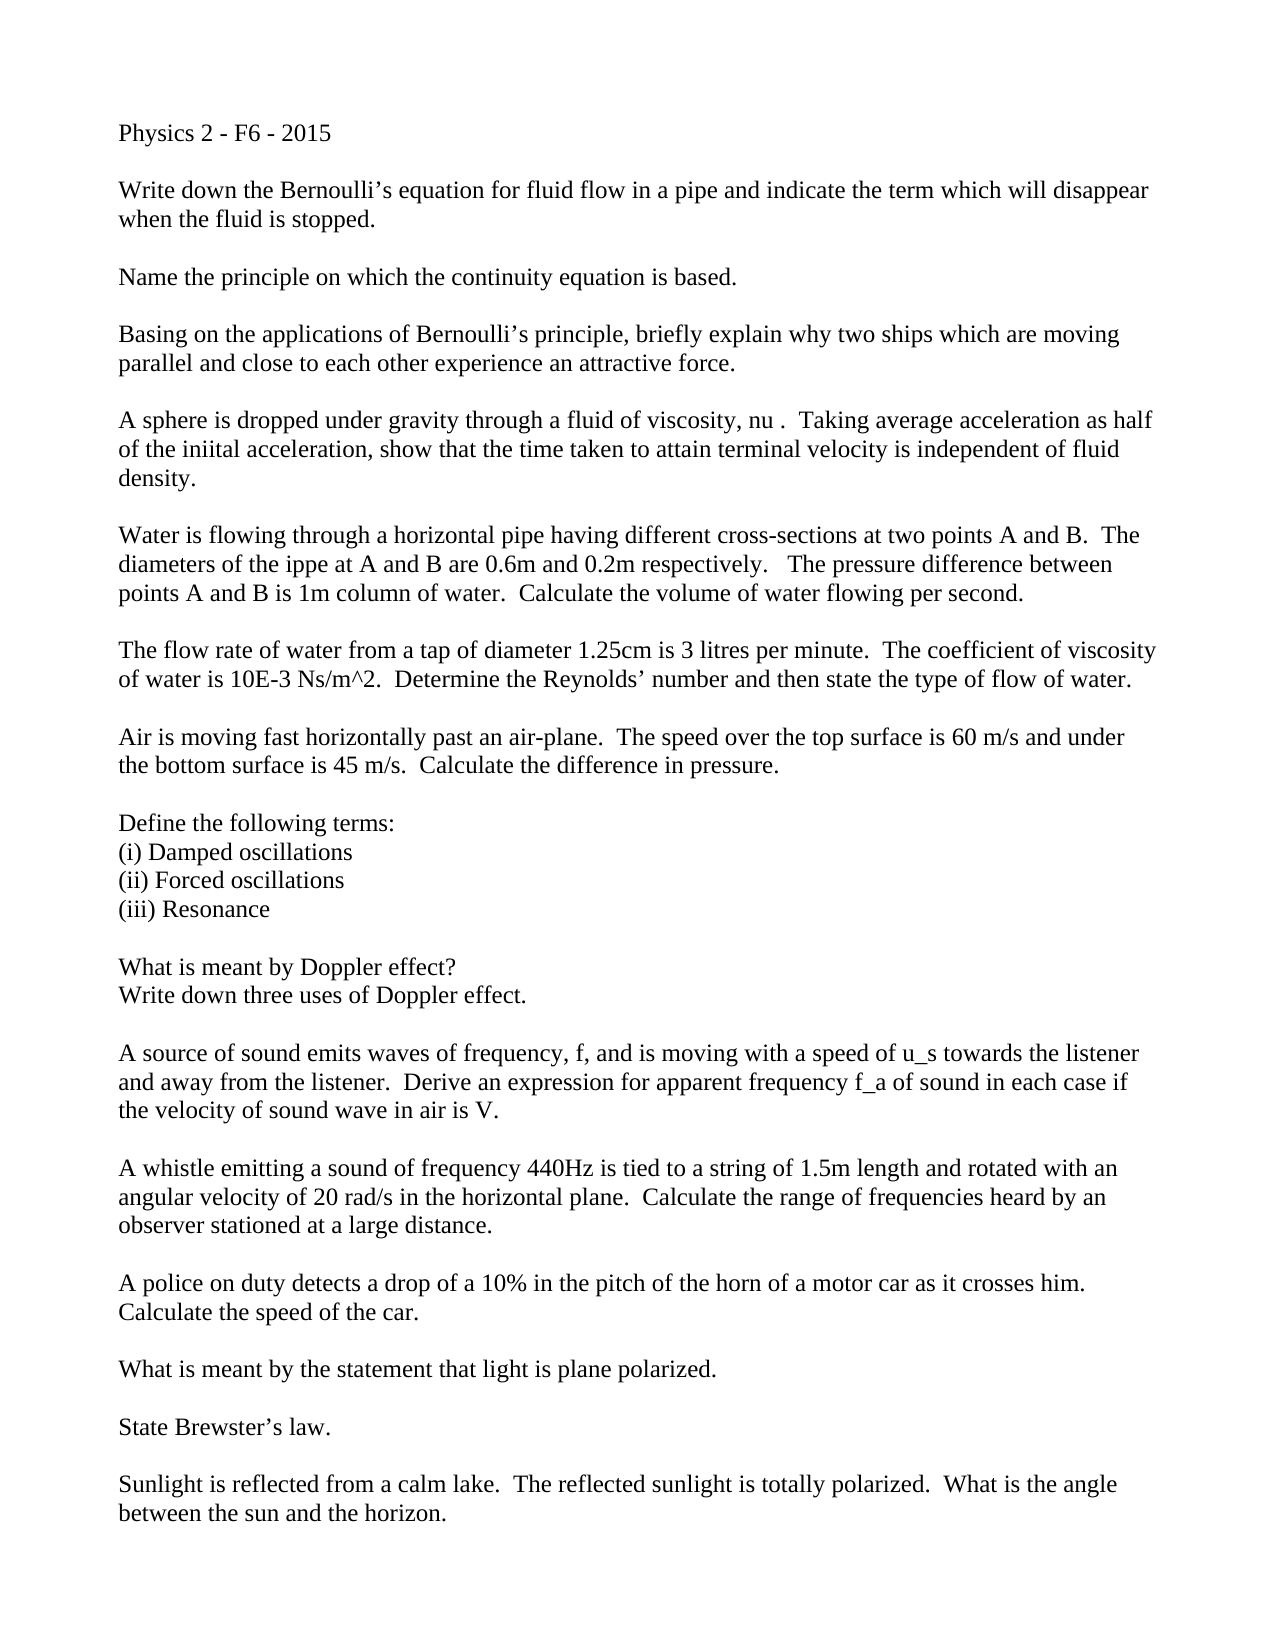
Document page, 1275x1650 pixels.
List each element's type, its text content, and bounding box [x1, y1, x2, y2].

text Sunlight is reflected from a calm lake. The reflected sunlight is totally polarized. What is the angle between the sun and the horizon. [118, 1469, 1157, 1527]
text A whistle emitting a sound of frequency 440Hz is tied to a string of 1.5m length and rotated with an angular velocity of 20 rad/s in the horizontal plane. Calculate the range of frequencies heard by an observer stationed at a large distance. [118, 1153, 1157, 1239]
text Air is moving fast horizontally past an air-plane. The speed over the top surface is 60 m/s and under the bottom surface is 45 m/s. Calculate the difference in pressure. [118, 722, 1157, 779]
text (i) Damped oscillations [118, 837, 1157, 866]
text (iii) Resonance [118, 894, 1157, 923]
text Write down the Bernoulli’s equation for fluid flow in a pipe and indicate the term which will disappear when the fluid is stopped. [118, 176, 1157, 233]
text A police on duty detects a drop of a 10% in the pitch of the horn of a motor car as it crosses him. Calculate the speed of the car. [118, 1268, 1157, 1326]
text Physics 2 - F6 - 2015 [118, 118, 1157, 147]
text State Brewster’s law. [118, 1412, 1157, 1441]
text What is meant by Doppler effect? [118, 952, 1157, 981]
text What is meant by the statement that light is plane polarized. [118, 1354, 1157, 1383]
text (ii) Forced oscillations [118, 866, 1157, 894]
text A source of sound emits waves of frequency, f, and is moving with a speed of u_s towards the listener and away from the listener. Derive an expression for apparent frequency f_a of sound in each case if the velocity of sound wave in air is V. [118, 1038, 1157, 1124]
text Name the principle on which the continuity equation is based. [118, 262, 1157, 291]
text Define the following terms: [118, 808, 1157, 837]
text A sphere is dropped under gravity through a fluid of viscosity, nu . Taking average acceleration as half of the iniital acceleration, show that the time taken to attain terminal velocity is independent of fluid density. [118, 406, 1157, 492]
text Basing on the applications of Bernoulli’s principle, briefly explain why two ships which are moving parallel and close to each other experience an attractive force. [118, 319, 1157, 377]
text Water is flowing through a horizontal pipe having different cross-sections at two points A and B. The diameters of the ippe at A and B are 0.6m and 0.2m respectively. The pressure difference between points A and B is 1m column of water. Calculate the volume of water flowing per second. [118, 521, 1157, 607]
text Write down three uses of Doppler effect. [118, 981, 1157, 1009]
text The flow rate of water from a tap of diameter 1.25cm is 3 litres per minute. The coefficient of viscosity of water is 10E-3 Ns/m^2. Determine the Reynolds’ number and then state the type of flow of water. [118, 636, 1157, 693]
